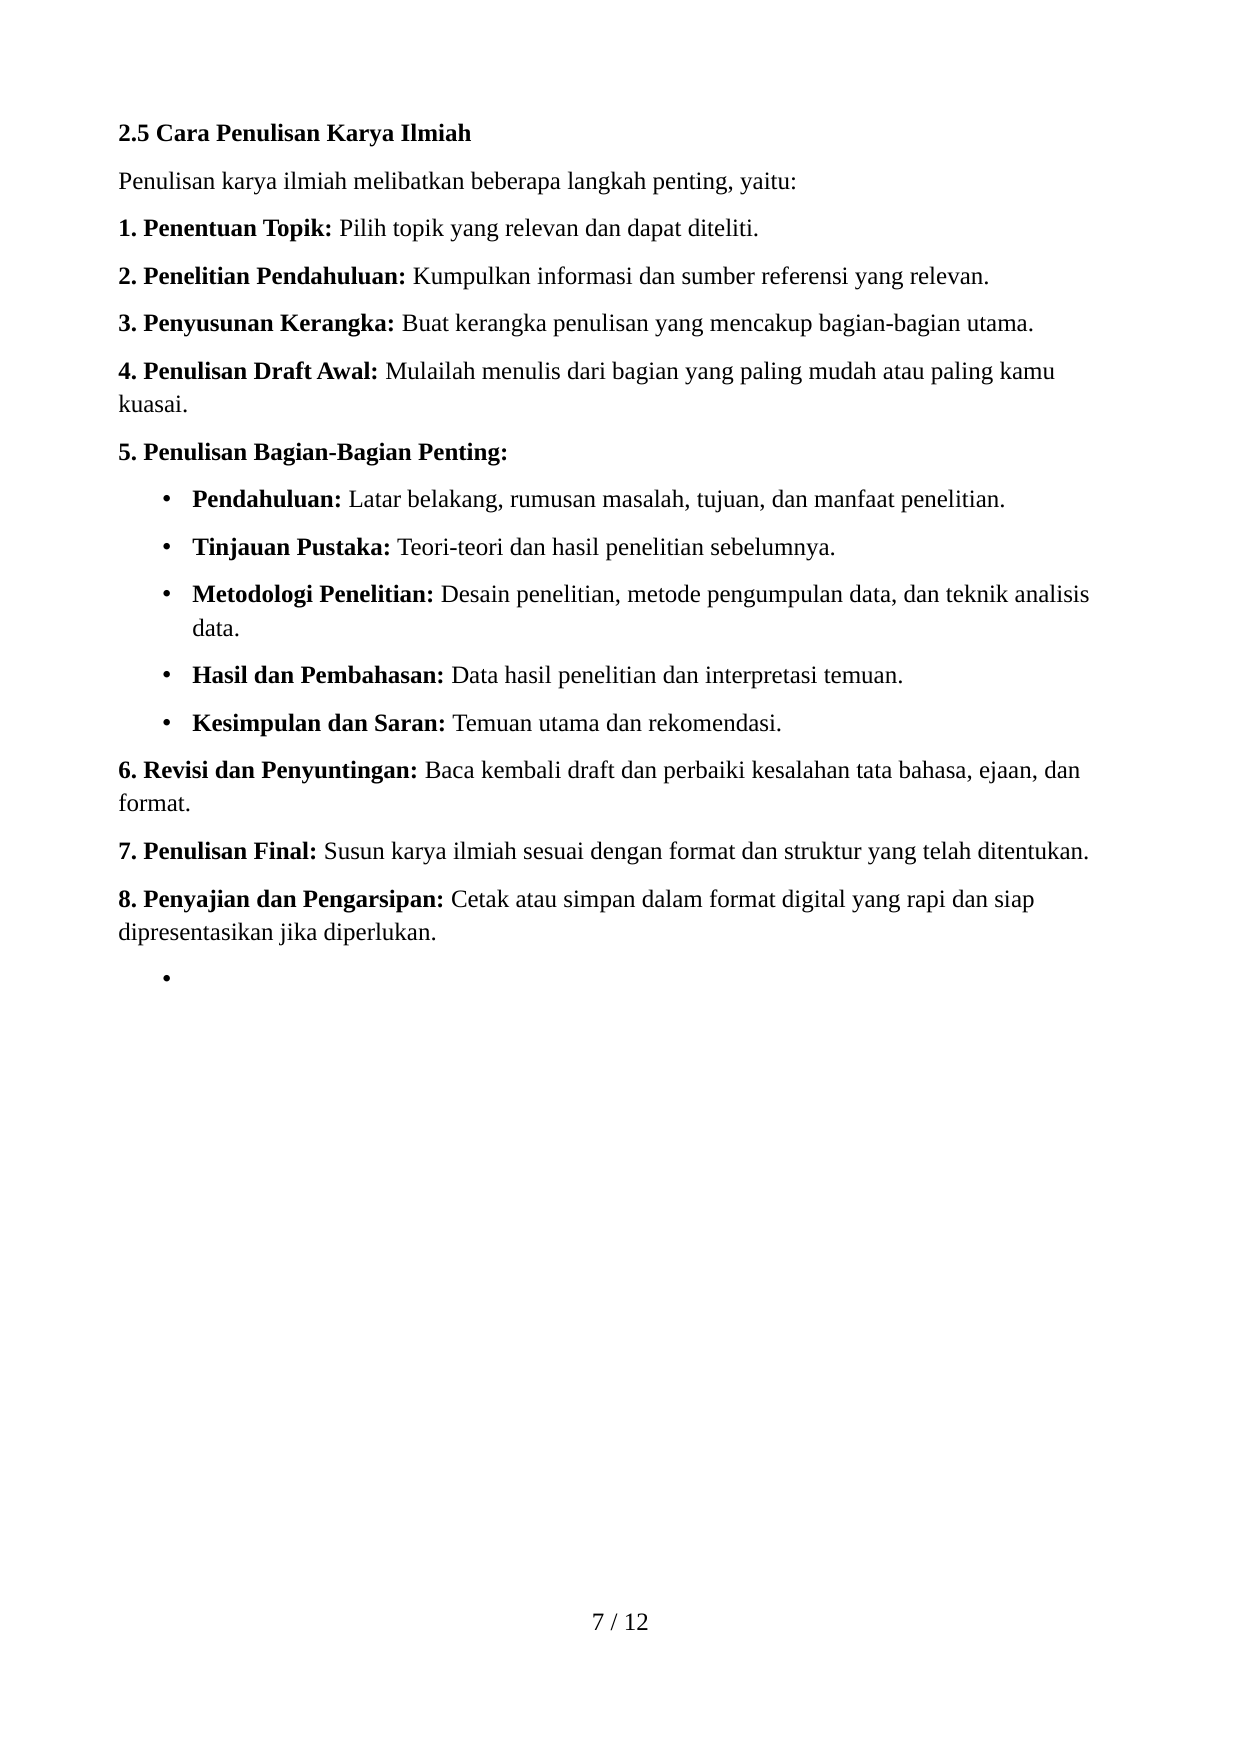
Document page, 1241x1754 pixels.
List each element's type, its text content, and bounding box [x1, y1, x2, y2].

list Metodologi Penelitian: Desain penelitian, metode pengumpulan data, dan teknik analisis data. [162, 579, 1122, 641]
text 8. Penyajian dan Pengarsipan: Cetak atau simpan dalam format digital yang rapi dan siap dipresentasikan jika diperlukan. [118, 884, 1122, 945]
list Hasil dan Pembahasan: Data hasil penelitian dan interpretasi temuan. [162, 660, 1122, 689]
text 2. Penelitian Pendahuluan: Kumpulkan informasi dan sumber referensi yang relevan. [118, 261, 1122, 290]
text 6. Revisi dan Penyuntingan: Baca kembali draft dan perbaiki kesalahan tata bahasa, ejaan, dan format. [118, 755, 1122, 817]
list Pendahuluan: Latar belakang, rumusan masalah, tujuan, dan manfaat penelitian. [162, 484, 1122, 513]
text 3. Penyusunan Kerangka: Buat kerangka penulisan yang mencakup bagian-bagian utama. [118, 308, 1122, 337]
text 5. Penulisan Bagian-Bagian Penting: [118, 437, 1122, 466]
text 7. Penulisan Final: Susun karya ilmiah sesuai dengan format dan struktur yang telah ditentukan. [118, 836, 1122, 865]
list Kesimpulan dan Saran: Temuan utama dan rekomendasi. [162, 708, 1122, 737]
text Penulisan karya ilmiah melibatkan beberapa langkah penting, yaitu: [118, 166, 1122, 194]
text 1. Penentuan Topik: Pilih topik yang relevan dan dapat diteliti. [118, 213, 1122, 242]
text 4. Penulisan Draft Awal: Mulailah menulis dari bagian yang paling mudah atau paling kamu kuasai. [118, 356, 1122, 418]
text 2.5 Cara Penulisan Karya Ilmiah [118, 118, 1122, 147]
list Tinjauan Pustaka: Teori-teori dan hasil penelitian sebelumnya. [162, 532, 1122, 561]
